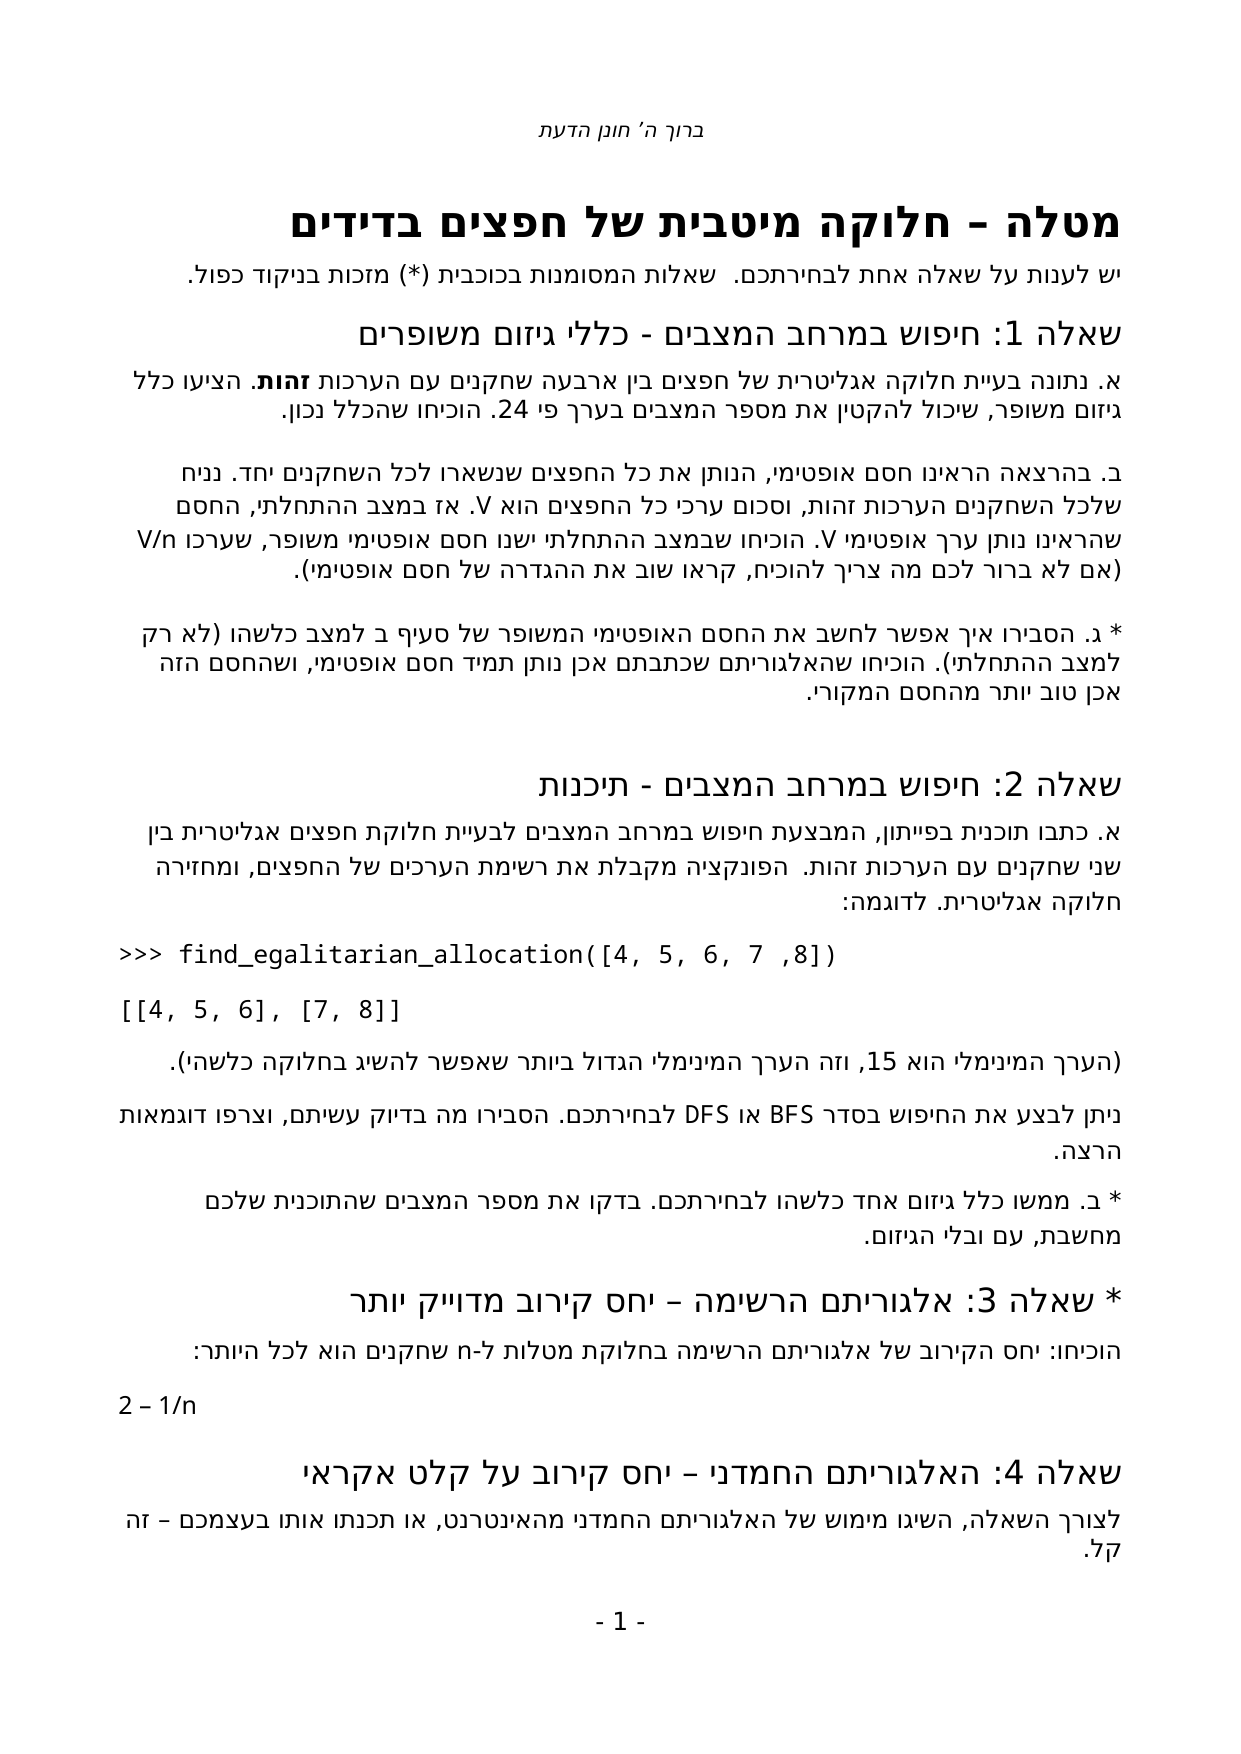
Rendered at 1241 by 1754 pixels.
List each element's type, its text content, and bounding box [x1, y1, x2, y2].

subtitle מטלה – חלוקה מיטבית של חפצים בדידים [118, 197, 1122, 248]
text א. נתונה בעיית חלוקה אגליטרית של חפצים בין ארבעה שחקנים עם הערכות זהות. הציעו כלל גיזום משופר, שיכול להקטין את מספר המצבים בערך פי 24. הוכיחו שהכלל נכון. [118, 366, 1122, 424]
text ניתן לבצע את החיפוש בסדר BFS או DFS לבחירתכם. הסבירו מה בדיוק עשיתם, וצרפו דוגמאות הרצה. [118, 1097, 1122, 1166]
subtitle שאלה 2: חיפוש במרחב המצבים - תיכנות [118, 765, 1122, 804]
text * ג. הסבירו איך אפשר לחשב את החסם האופטימי המשופר של סעיף ב למצב כלשהו (לא רק למצב ההתחלתי). הוכיחו שהאלגוריתם שכתבתם אכן נותן תמיד חסם אופטימי, ושהחסם הזה אכן טוב יותר מהחסם המקורי. [118, 619, 1122, 706]
subtitle שאלה 4: האלגוריתם החמדני – יחס קירוב על קלט אקראי [118, 1454, 1122, 1493]
text >>> find_egalitarian_allocation([4, 5, 6, 7 ,8]) [118, 936, 1122, 970]
text יש לענות על שאלה אחת לבחירתכם. שאלות המסומנות בכוכבית (*) מזכות בניקוד כפול. [118, 260, 1122, 289]
text (הערך המינימלי הוא 15, וזה הערך המינימלי הגדול ביותר שאפשר להשיג בחלוקה כלשהי). [118, 1047, 1122, 1076]
text ב. בהרצאה הראינו חסם אופטימי, הנותן את כל החפצים שנשארו לכל השחקנים יחד. נניח שלכל השחקנים הערכות זהות, וסכום ערכי כל החפצים הוא V. אז במצב ההתחלתי, החסם שהראינו נותן ערך אופטימי V. הוכיחו שבמצב ההתחלתי ישנו חסם אופטימי משופר, שערכו V/n (אם לא ברור לכם מה צריך להוכיח, קראו שוב את ההגדרה של חסם אופטימי). [118, 458, 1122, 585]
subtitle * שאלה 3: אלגוריתם הרשימה – יחס קירוב מדוייק יותר [118, 1281, 1122, 1320]
text א. כתבו תוכנית בפייתון, המבצעת חיפוש במרחב המצבים לבעיית חלוקת חפצים אגליטרית בין שני שחקנים עם הערכות זהות. הפונקציה מקבלת את רשימת הערכים של החפצים, ומחזירה חלוקה אגליטרית. לדוגמה: [118, 817, 1122, 916]
text לצורך השאלה, השיגו מימוש של האלגוריתם החמדני מהאינטרנט, או תכנתו אותו בעצמכם – זה קל. [118, 1505, 1122, 1563]
text [[4, 5, 6], [7, 8]] [118, 992, 1122, 1026]
text הוכיחו: יחס הקירוב של אלגוריתם הרשימה בחלוקת מטלות ל-n שחקנים הוא לכל היותר: [118, 1332, 1122, 1367]
text 2 – 1/n [118, 1388, 1122, 1422]
subtitle שאלה 1: חיפוש במרחב המצבים - כללי גיזום משופרים [118, 314, 1122, 353]
text * ב. ממשו כלל גיזום אחד כלשהו לבחירתכם. בדקו את מספר המצבים שהתוכנית שלכם מחשבת, עם ובלי הגיזום. [118, 1186, 1122, 1250]
